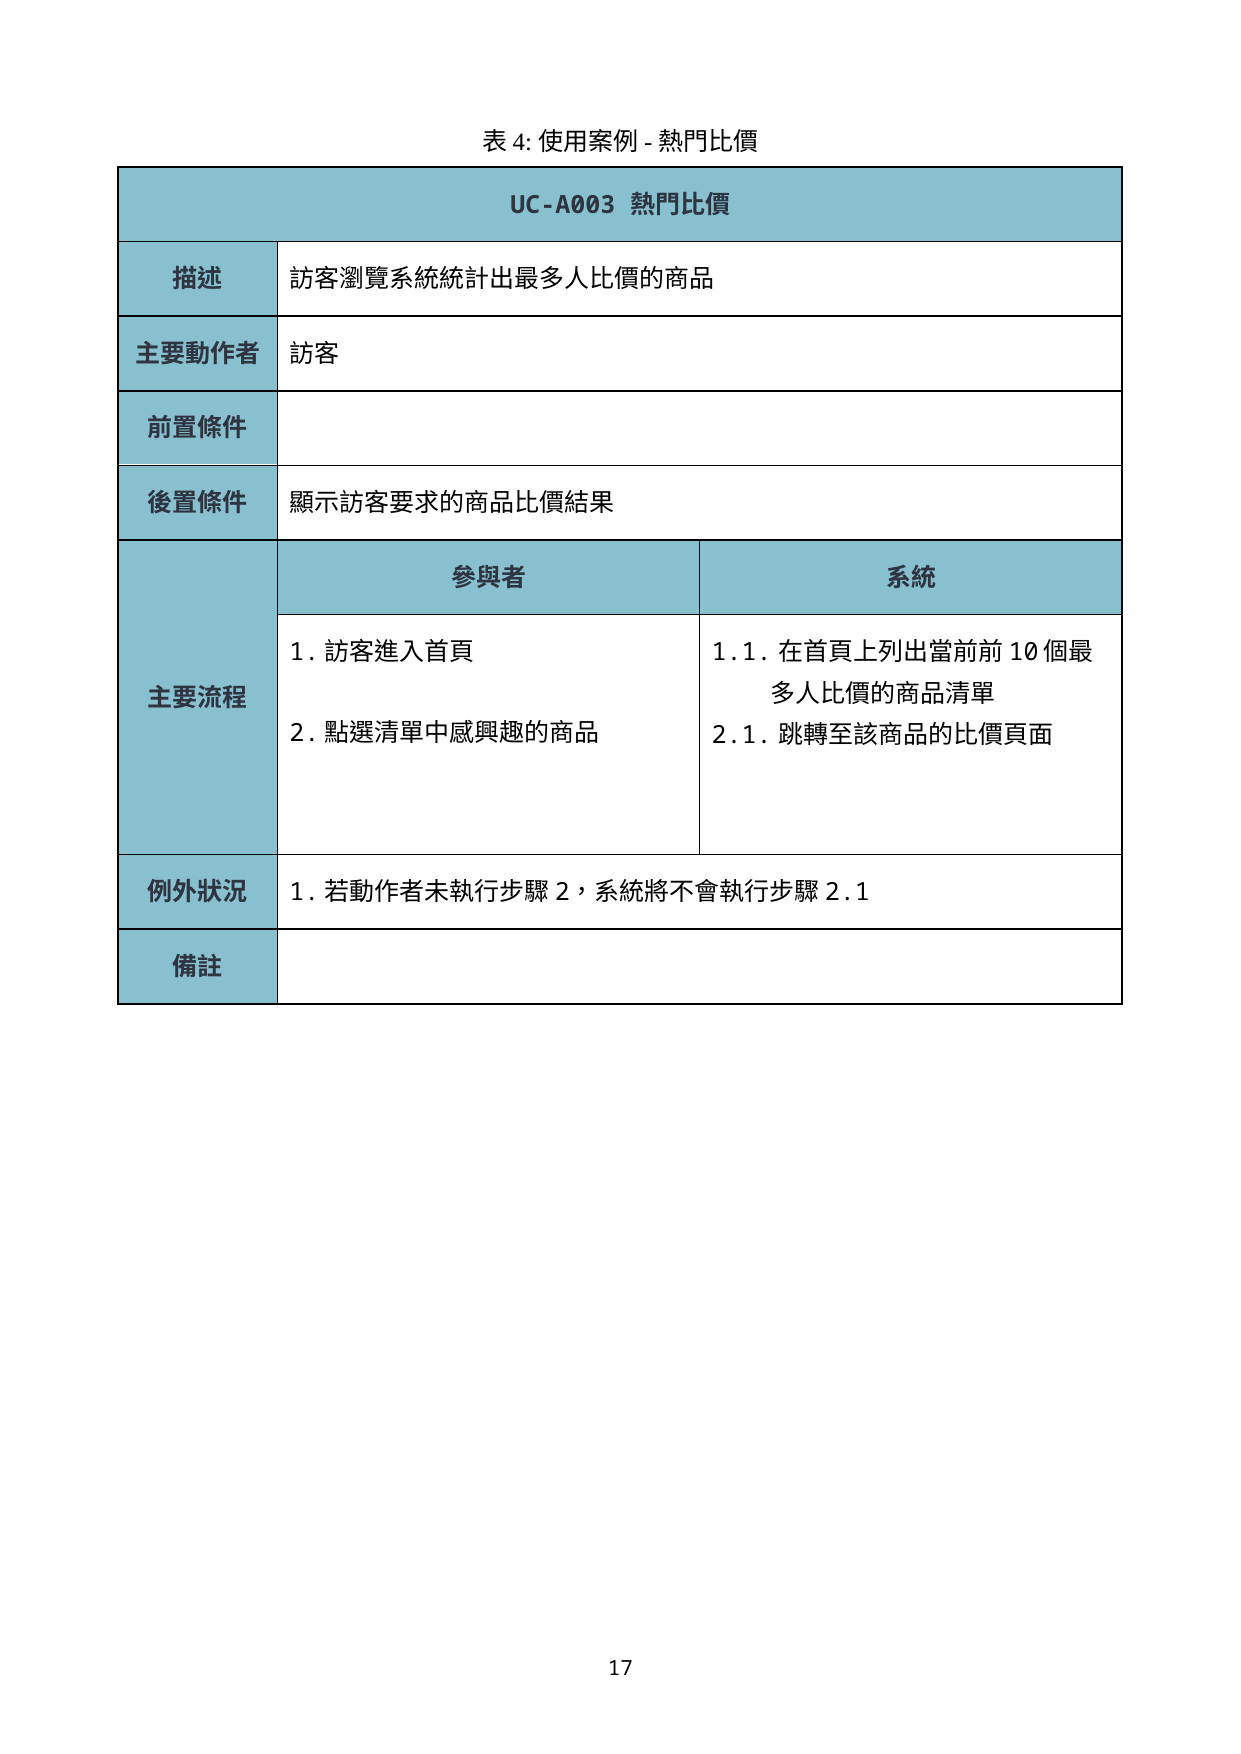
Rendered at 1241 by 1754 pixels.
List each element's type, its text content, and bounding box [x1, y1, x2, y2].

table_header UC-A003 熱門比價 [119, 168, 1121, 241]
table_cell 訪客 [278, 317, 1121, 390]
table_cell 主要流程 [119, 541, 277, 854]
table_cell 若動作者未執行步驟2，系統將不會執行步驟2.1 [278, 855, 1121, 928]
table_cell 在首頁上列出當前前10個最多人比價的商品清單 跳轉至該商品的比價頁面 [700, 615, 1121, 854]
table_cell 主要動作者 [119, 317, 277, 390]
table_cell 顯示訪客要求的商品比價結果 [278, 466, 1121, 539]
table_cell 前置條件 [119, 392, 277, 464]
table_cell [278, 930, 1121, 1003]
table_cell 參與者 [278, 541, 699, 614]
table_cell [278, 392, 1121, 464]
table_cell 描述 [119, 242, 277, 315]
table_cell 例外狀況 [119, 855, 277, 928]
table_cell 系統 [700, 541, 1121, 614]
table_cell 備註 [119, 930, 277, 1003]
table_cell 訪客瀏覽系統統計出最多人比價的商品 [278, 242, 1121, 315]
text 表 4: 使用案例 - 熱門比價 [118, 121, 1122, 158]
table_cell 訪客進入首頁 點選清單中感興趣的商品 [278, 615, 699, 854]
table_cell 後置條件 [119, 466, 277, 539]
